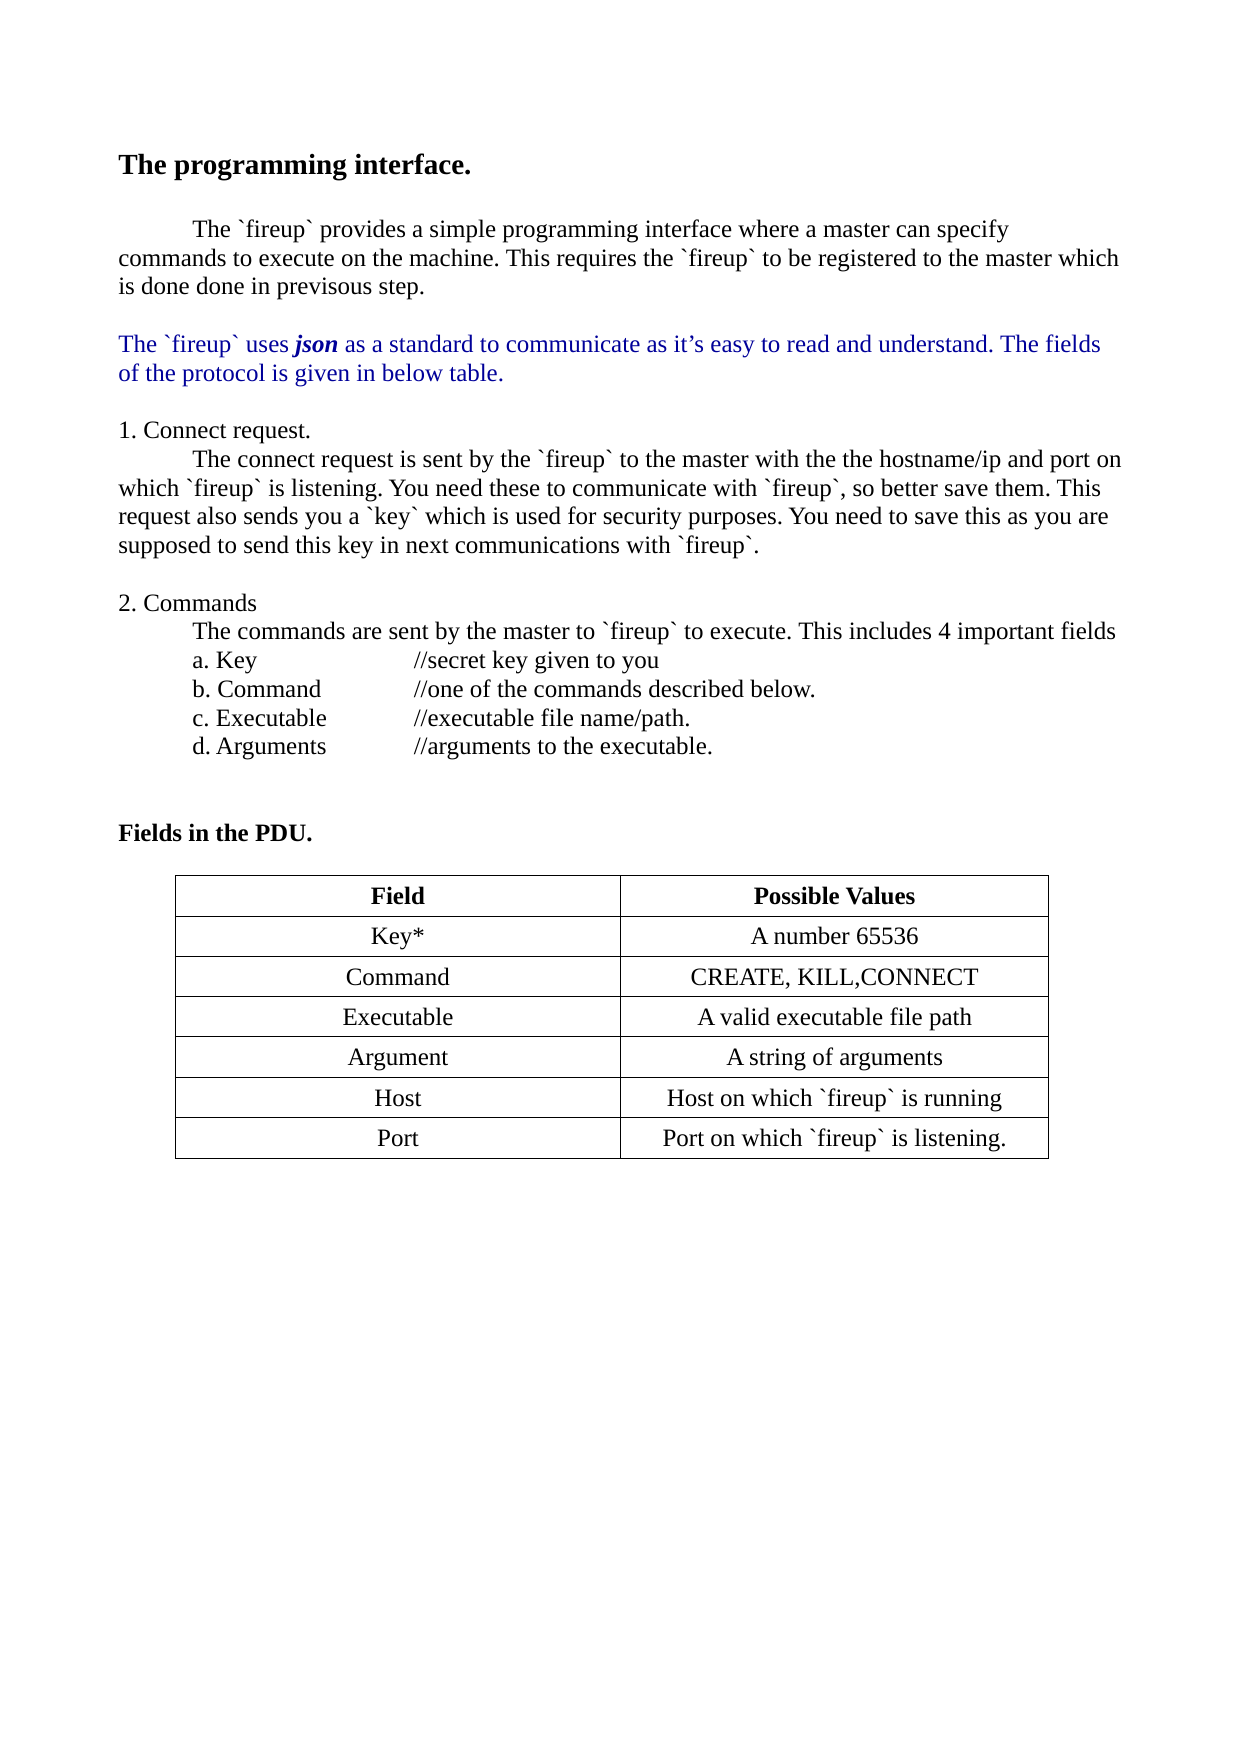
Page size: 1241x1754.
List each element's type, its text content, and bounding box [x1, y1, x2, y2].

table_cell Executable [176, 997, 620, 1036]
text 2. Commands [118, 588, 1122, 616]
table_cell Host [176, 1078, 620, 1117]
table_cell A number 65536 [621, 917, 1048, 956]
table_cell CREATE, KILL,CONNECT [621, 957, 1048, 996]
table_cell Port [176, 1118, 620, 1157]
table_cell A valid executable file path [621, 997, 1048, 1036]
table_cell A string of arguments [621, 1037, 1048, 1077]
text The connect request is sent by the `fireup` to the master with the the hostname/ip and port on which `fireup` is listening. You need these to communicate with `fireup`, so better save them. This request also sends you a `key` which is used for security purposes. You need to save this as you are supposed to send this key in next communications with `fireup`. [118, 444, 1122, 559]
table_cell Host on which `fireup` is running [621, 1078, 1048, 1117]
table_header Possible Values [621, 876, 1048, 916]
text d. Arguments //arguments to the executable. [118, 731, 1122, 760]
table_cell Port on which `fireup` is listening. [621, 1118, 1048, 1157]
table_cell Argument [176, 1037, 620, 1077]
text The `fireup` provides a simple programming interface where a master can specify commands to execute on the machine. This requires the `fireup` to be registered to the master which is done done in previsous step. [118, 214, 1122, 300]
text Fields in the PDU. [118, 818, 1122, 846]
text 1. Connect request. [118, 415, 1122, 444]
text The commands are sent by the master to `fireup` to execute. This includes 4 important fields [118, 616, 1122, 645]
table_cell Command [176, 957, 620, 996]
table_cell Key* [176, 917, 620, 956]
text b. Command //one of the commands described below. [118, 674, 1122, 703]
text The `fireup` uses json as a standard to communicate as it’s easy to read and understand. The fields of the protocol is given in below table. [118, 329, 1122, 386]
text The programming interface. [118, 147, 1122, 180]
text c. Executable //executable file name/path. [118, 703, 1122, 731]
table_header Field [176, 876, 620, 916]
text a. Key //secret key given to you [118, 645, 1122, 674]
